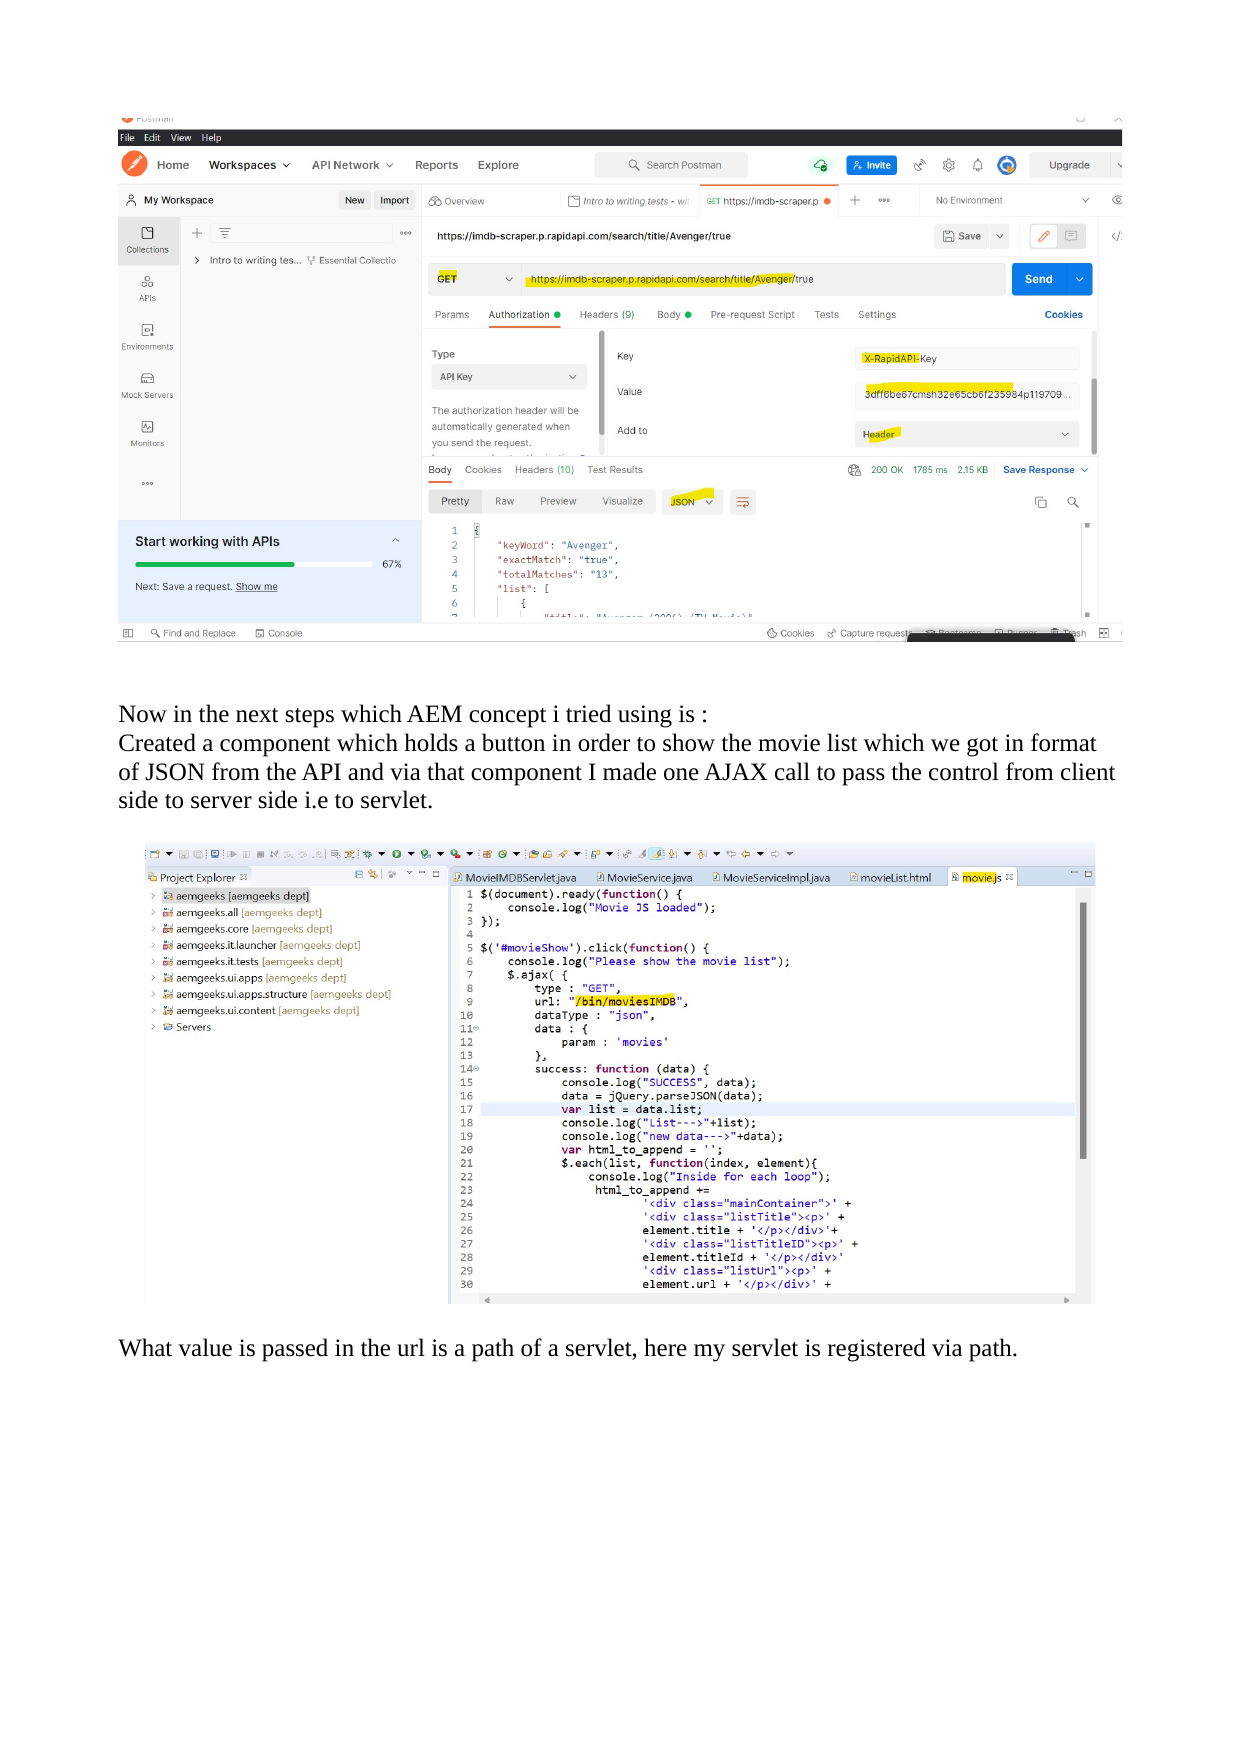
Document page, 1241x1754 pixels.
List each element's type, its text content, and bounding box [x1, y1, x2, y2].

text Now in the next steps which AEM concept i tried using is : [118, 699, 1122, 728]
text What value is passed in the url is a path of a servlet, here my servlet is registered via path. [118, 1333, 1122, 1362]
text Created a component which holds a button in order to show the movie list which we got in format of JSON from the API and via that component I made one AJAX call to pass the control from client side to server side i.e to servlet. [118, 728, 1122, 814]
picture [144, 842, 1096, 1304]
picture [118, 118, 1123, 642]
